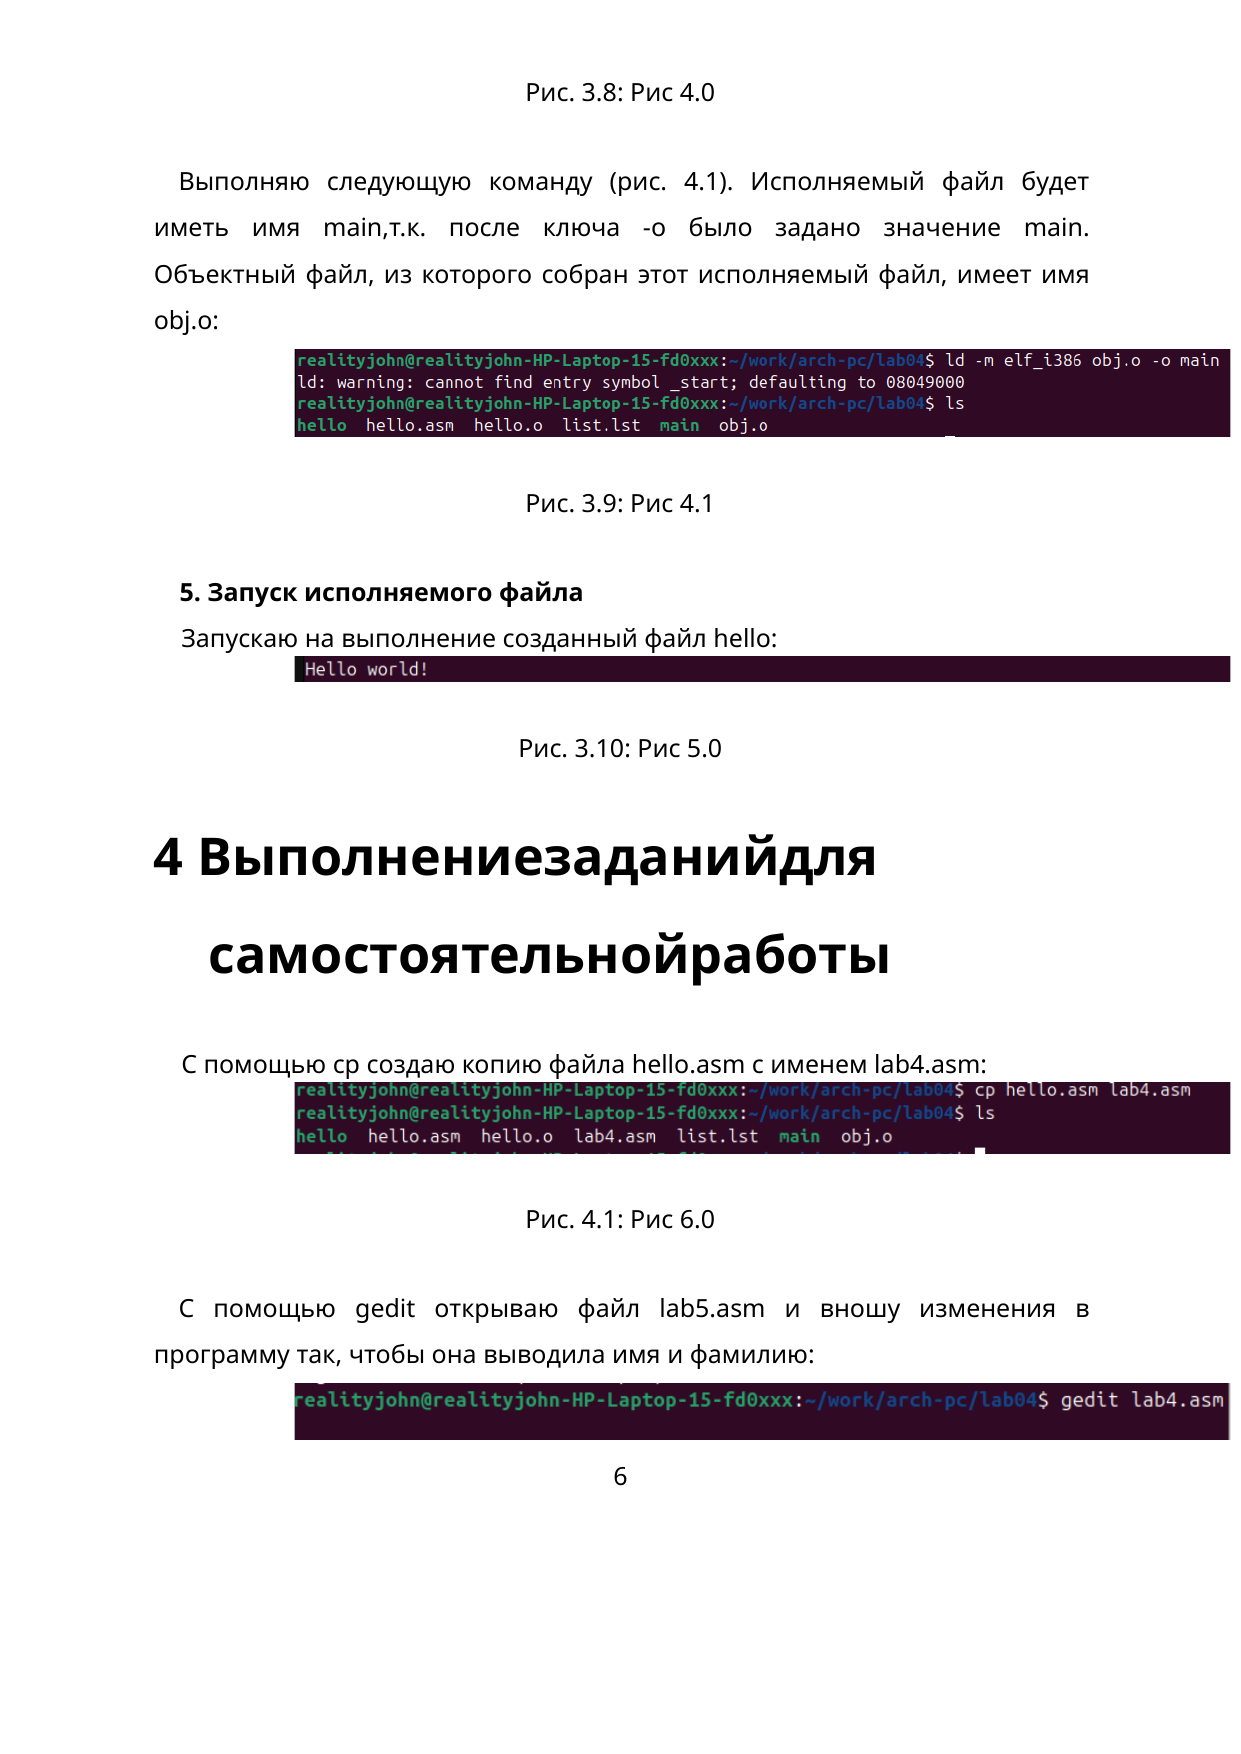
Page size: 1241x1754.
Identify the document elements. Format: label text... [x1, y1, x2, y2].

text 4 Выполнениезаданийдля самостоятельнойработы [153, 819, 1091, 989]
subtitle Рис. 3.10: Рис 5.0 [155, 731, 1085, 765]
text С помощью cp создаю копию файла hello.asm с именем lab4.asm: [181, 1046, 1091, 1080]
subtitle Рис. 3.8: Рис 4.0 [155, 75, 1085, 109]
subtitle Рис. 4.1: Рис 6.0 [155, 1202, 1085, 1236]
text Выполняю следующую команду (рис. 4.1). Исполняемый файл будет иметь имя main,т.к. после ключа -о было задано значение main. Объектный файл, из которого собран этот исполняемый файл, имеет имя obj.o: [153, 164, 1091, 337]
subtitle Рис. 3.9: Рис 4.1 [155, 486, 1085, 519]
text Запускаю на выполнение созданный файл hello: [181, 620, 1091, 654]
text С помощью gedit открываю файл lab5.asm и вношу изменения в программу так, чтобы она выводила имя и фамилию: [153, 1291, 1091, 1371]
subtitle 5. Запуск исполняемого файла [179, 574, 1091, 608]
